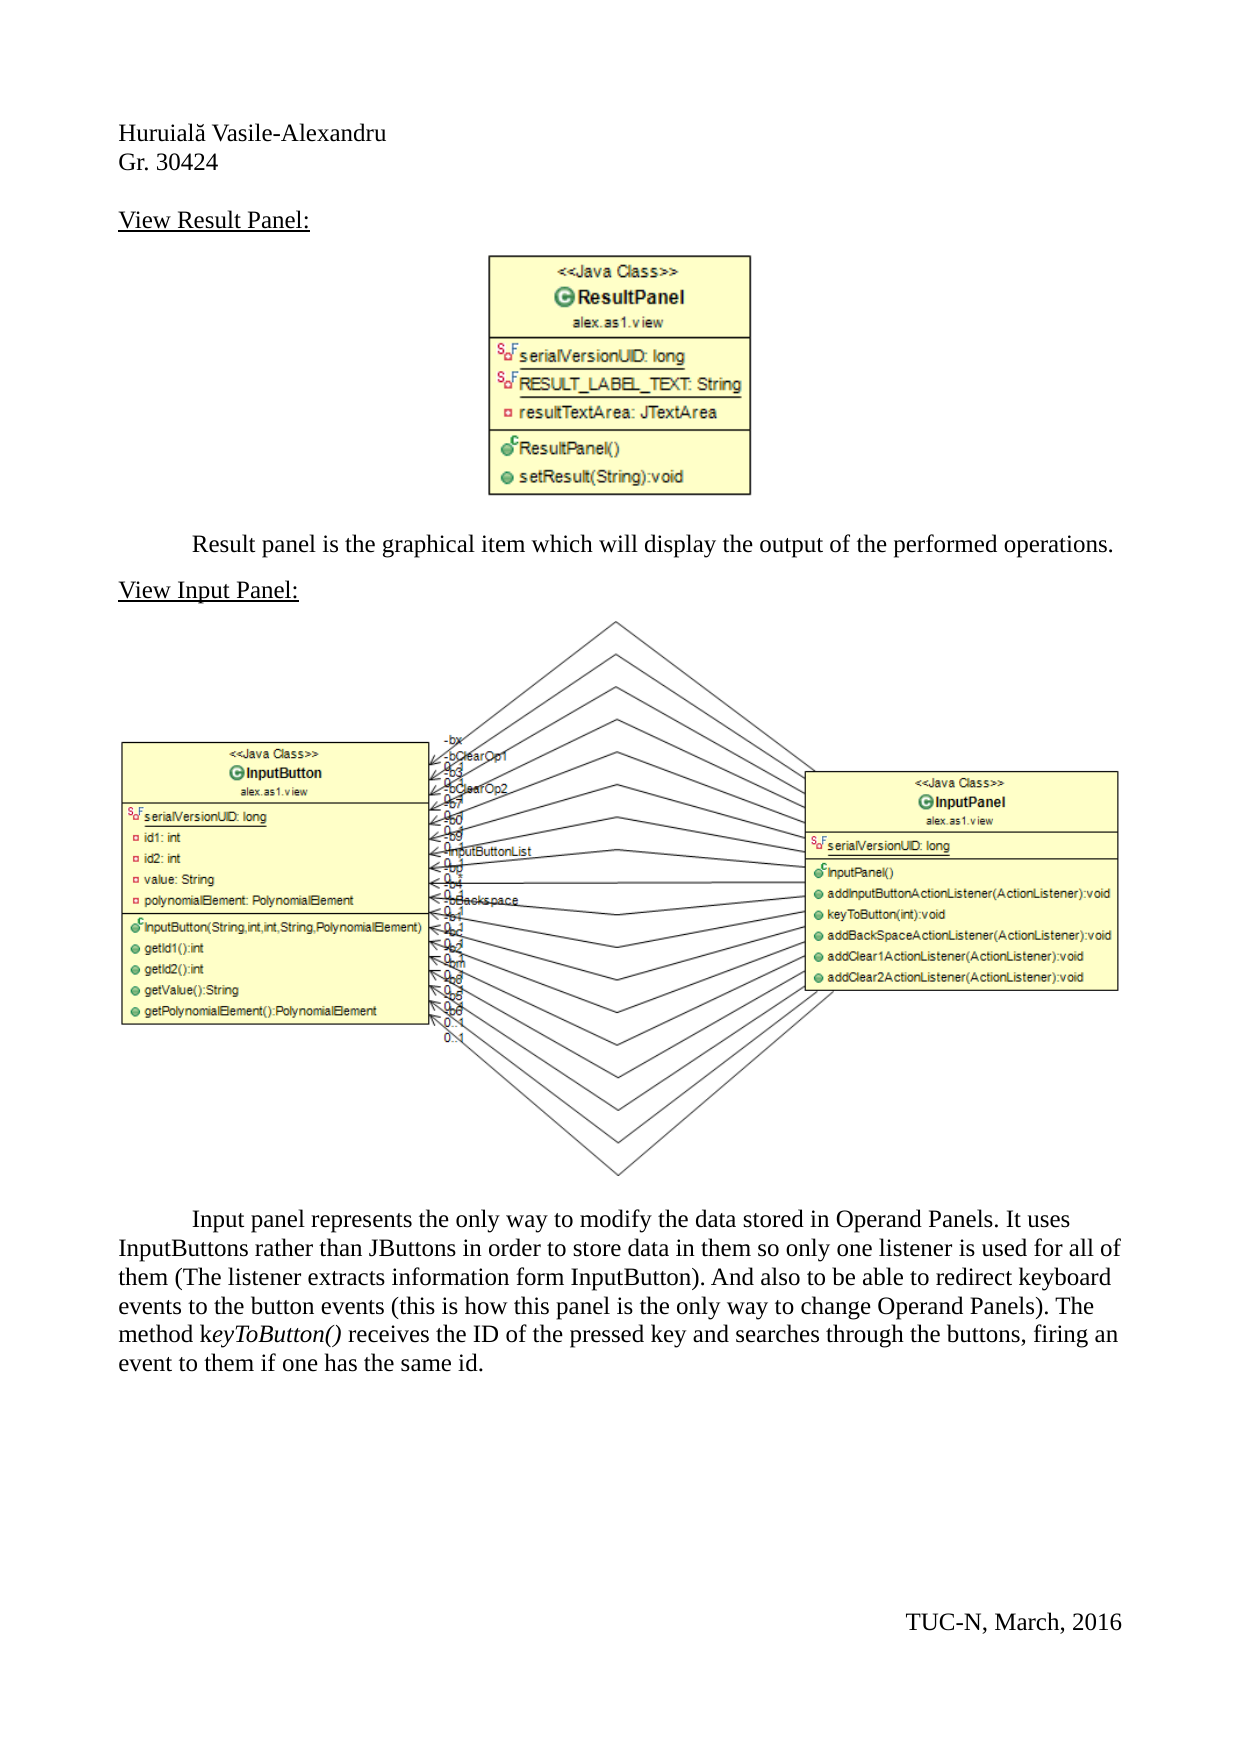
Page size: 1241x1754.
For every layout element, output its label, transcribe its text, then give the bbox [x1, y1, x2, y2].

text View Input Panel: [118, 575, 1122, 604]
text Result panel is the graphical item which will display the output of the performed operations. [118, 529, 1122, 557]
text Input panel represents the only way to modify the data stored in Operand Panels. It uses InputButtons rather than JButtons in order to store data in them so only one listener is used for all of them (The listener extracts information form InputButton). And also to be able to redirect keyboard events to the button events (this is how this panel is the only way to change Operand Panels). The method keyToButton() receives the ID of the pressed key and searches through the buttons, firing an event to them if one has the same id. [118, 1204, 1122, 1377]
text View Result Panel: [118, 205, 1122, 234]
picture [485, 251, 756, 500]
picture [118, 621, 1122, 1176]
